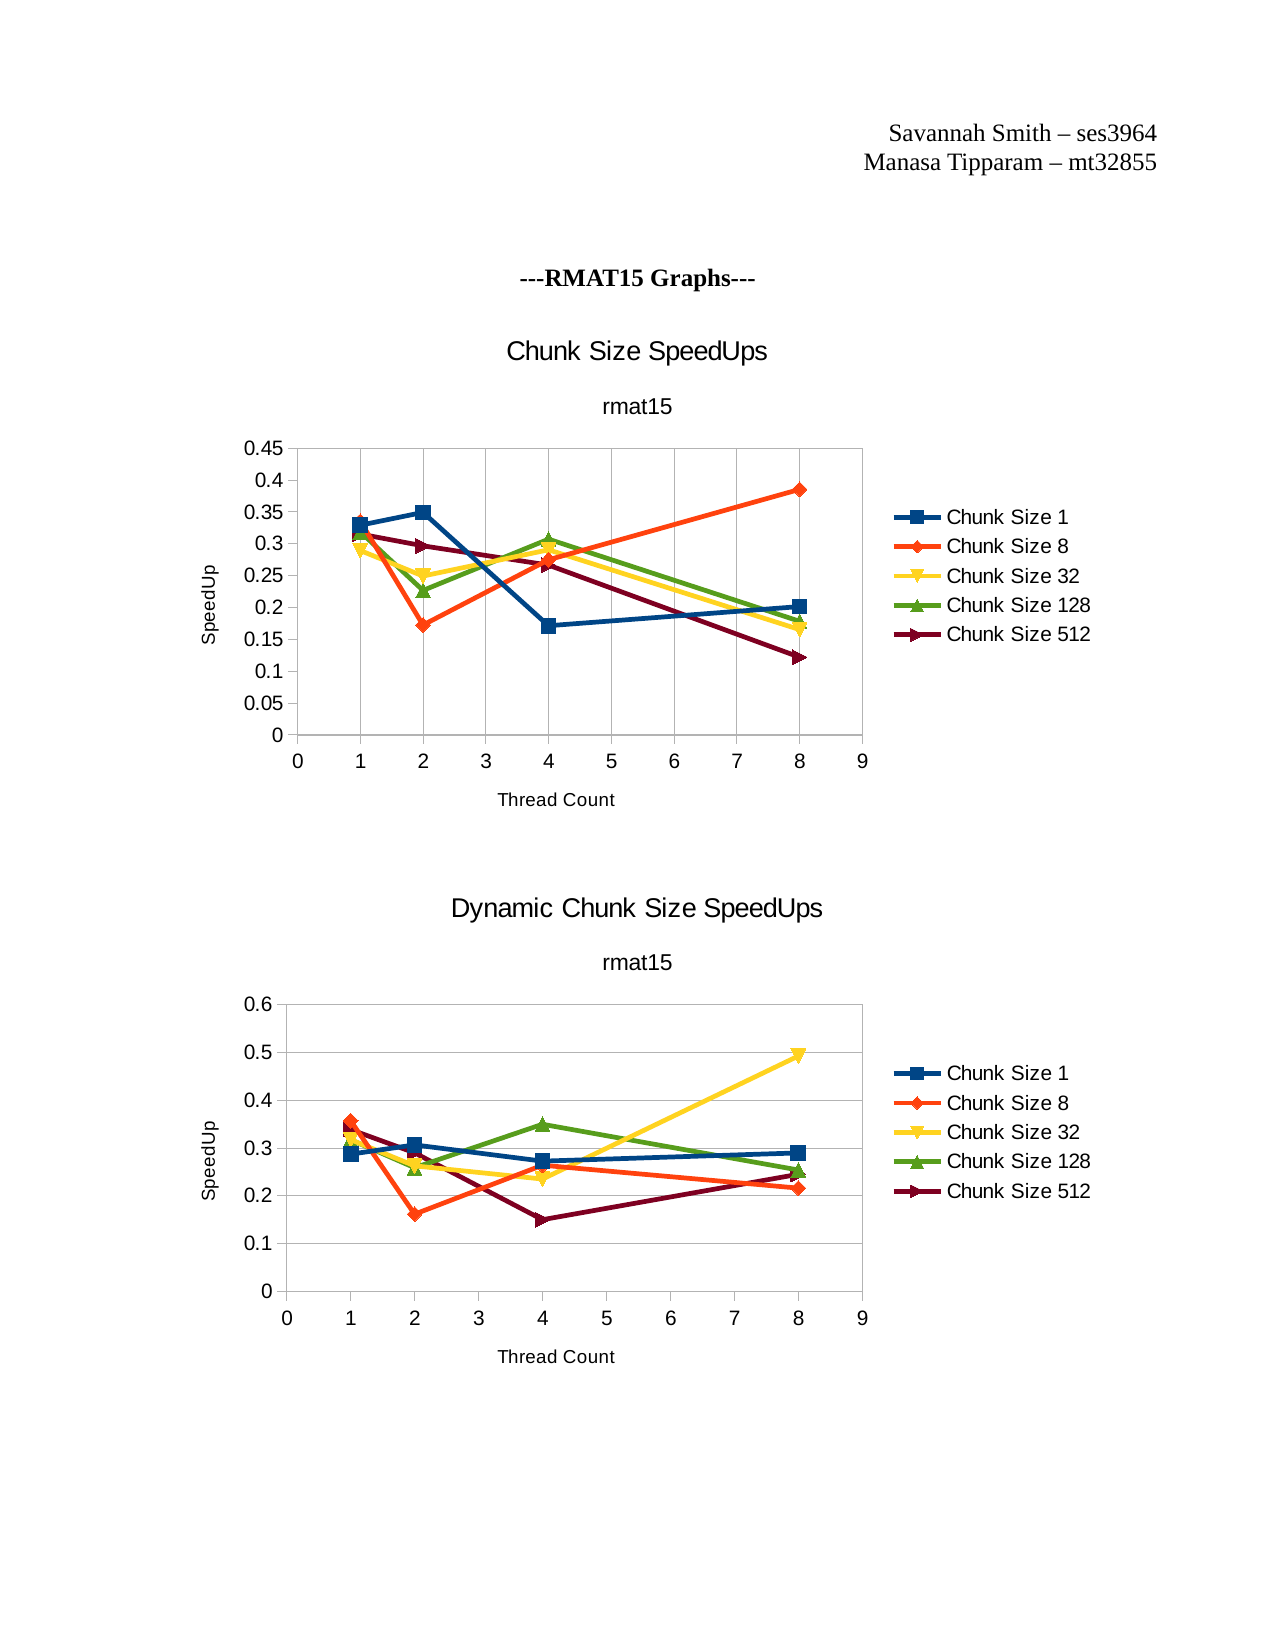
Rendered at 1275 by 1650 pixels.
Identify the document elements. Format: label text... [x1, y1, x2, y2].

text ---RMAT15 Graphs--- [118, 263, 1157, 291]
